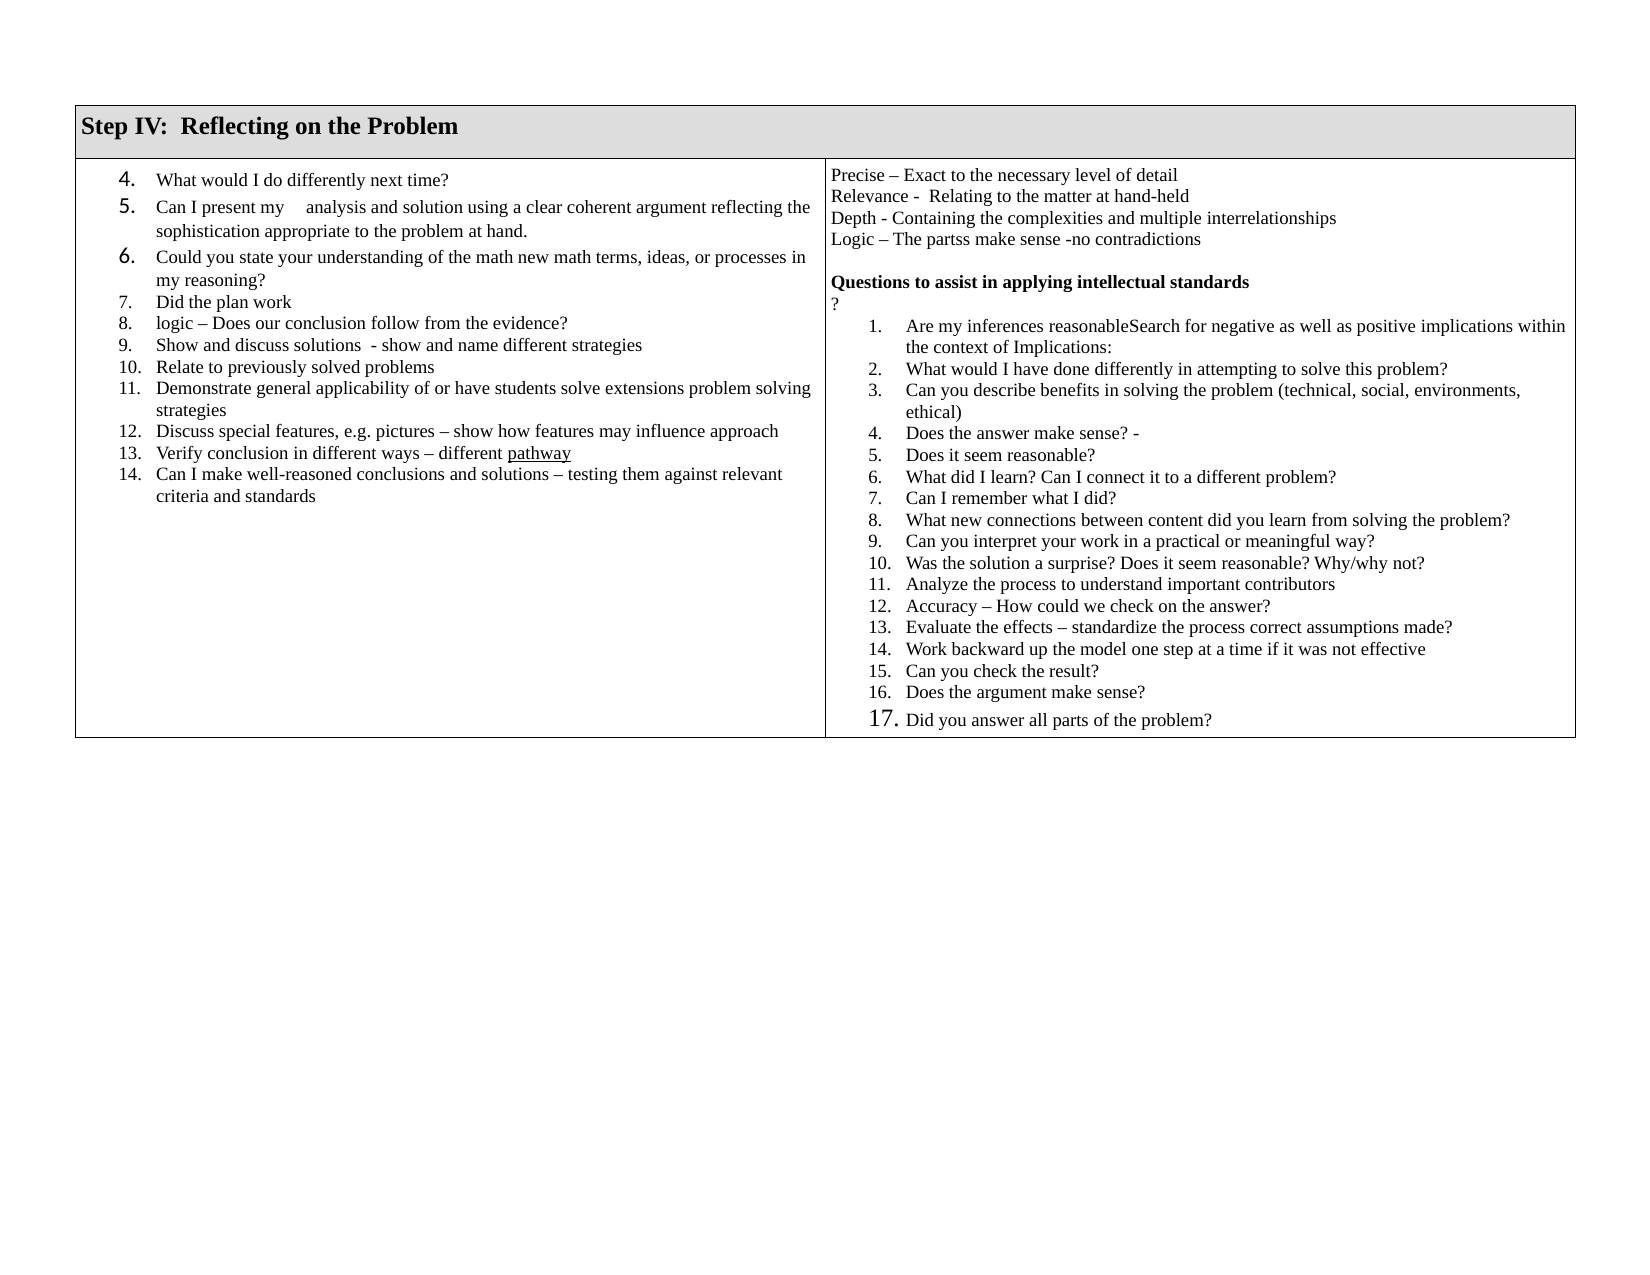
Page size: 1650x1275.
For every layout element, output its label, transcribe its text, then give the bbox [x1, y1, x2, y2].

table_header Step IV: Reflecting on the Problem [76, 106, 1575, 158]
table_cell Does my answer(s) make sense within the context of the problem? What did I learn from solving this problem? Can my strategies be extended to other types of problems? What would I do differently next time? Can I present my analysis and solution using a clear coherent argument reflecting the sophistication appropriate to the problem at hand. Could you state your understanding of the math new math terms, ideas, or processes in my reasoning? Did the plan work logic – Does our conclusion follow from the evidence? Show and discuss solutions - show and name different strategies Relate to previously solved problems Demonstrate general applicability of or have students solve extensions problem solving strategies Discuss special features, e.g. pictures – show how features may influence approach Verify conclusion in different ways – different pathway Can I make well-reasoned conclusions and solutions – testing them against relevant criteria and standards [76, 159, 825, 737]
table_cell At each step in evaluating the problem, apply intellectual standards to the elements of reasoning: Clarity – Understandable; the meaning can be graspe Accuracy:- Free from errors; true Precise – Exact to the necessary level of detail Relevance - Relating to the matter at hand-held Depth - Containing the complexities and multiple interrelationships Logic – The partss make sense -no contradictions Questions to assist in applying intellectual standards ? Are my inferences reasonableSearch for negative as well as positive implications within the context of Implications: What would I have done differently in attempting to solve this problem? Can you describe benefits in solving the problem (technical, social, environments, ethical) Does the answer make sense? - Does it seem reasonable? What did I learn? Can I connect it to a different problem? Can I remember what I did? What new connections between content did you learn from solving the problem? Can you interpret your work in a practical or meaningful way? Was the solution a surprise? Does it seem reasonable? Why/why not? Analyze the process to understand important contributors Accuracy – How could we check on the answer? Evaluate the effects – standardize the process correct assumptions made? Work backward up the model one step at a time if it was not effective Can you check the result? Does the argument make sense? Did you answer all parts of the problem? [826, 159, 1575, 737]
